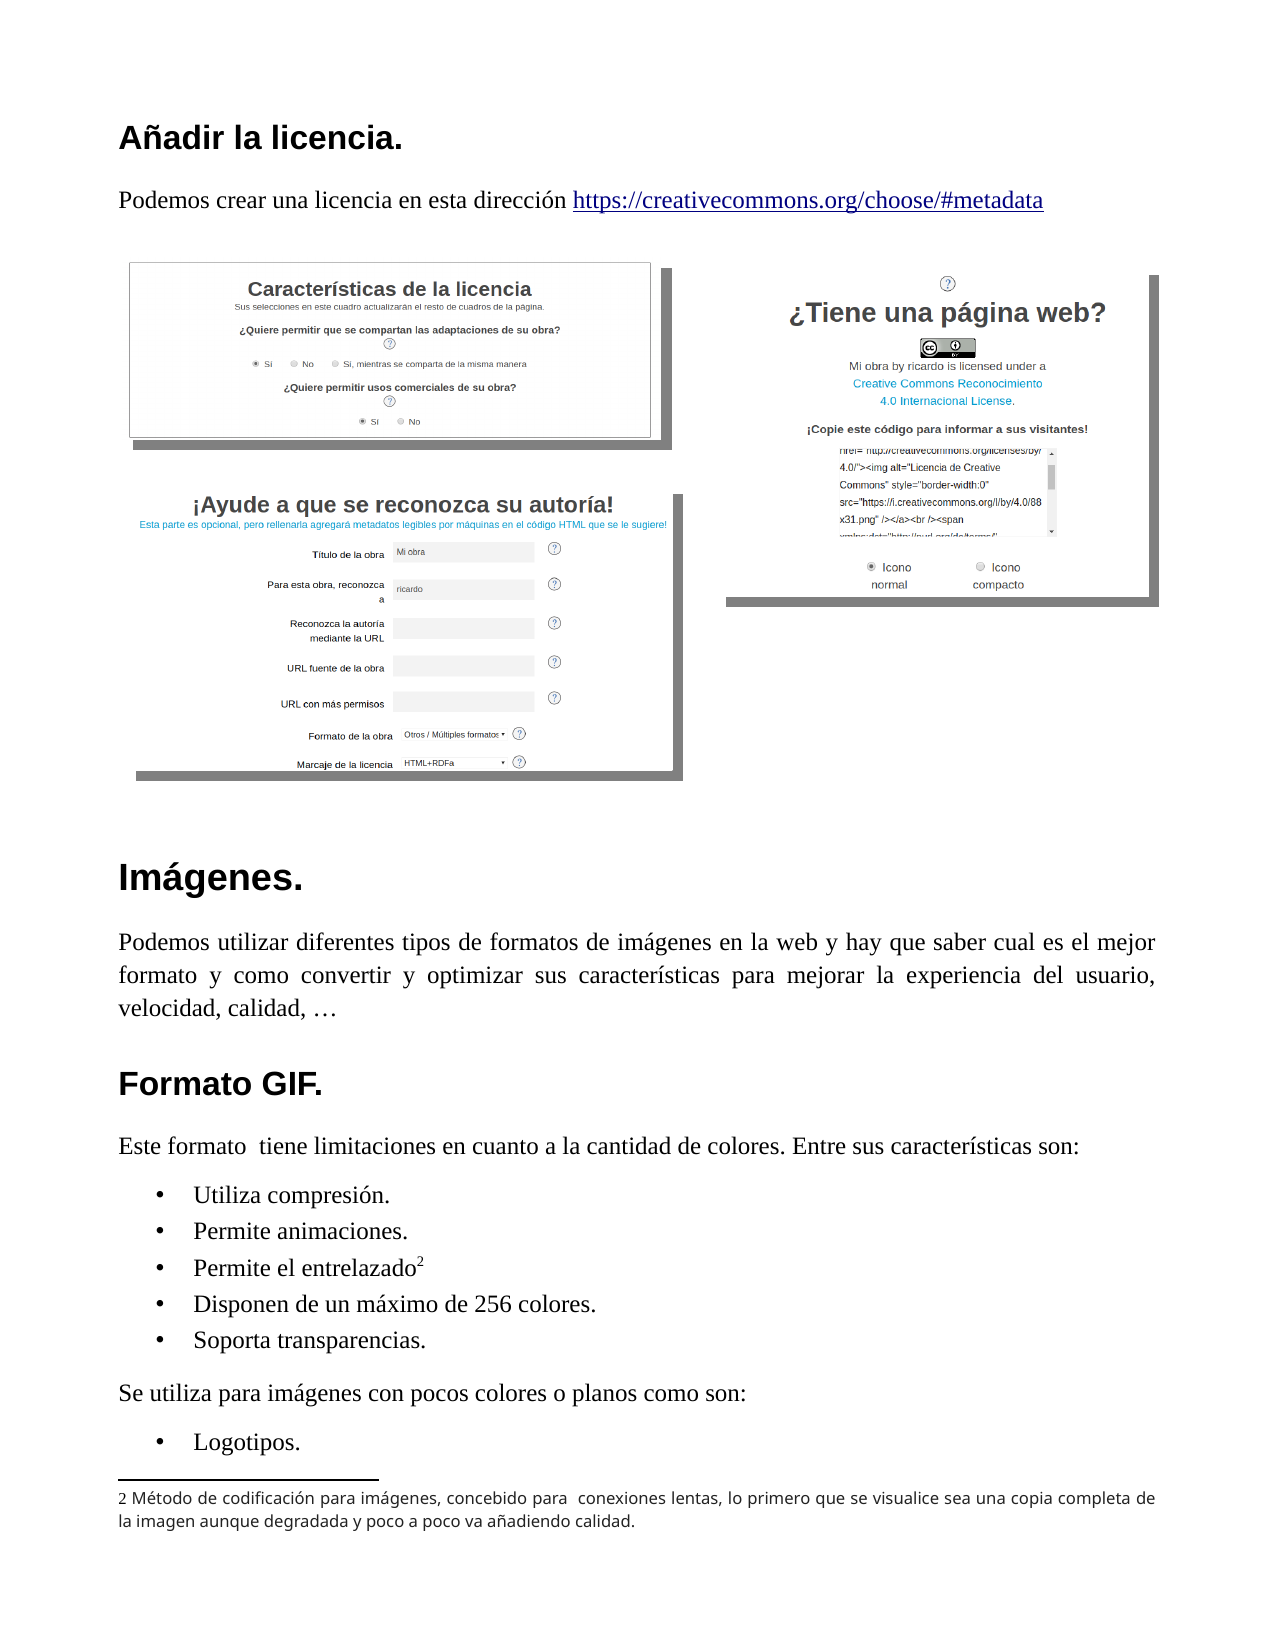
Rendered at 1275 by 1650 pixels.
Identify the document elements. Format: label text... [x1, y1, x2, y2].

list Logotipos. [156, 1427, 1157, 1456]
list Soporta transparencias. [156, 1325, 1157, 1354]
subtitle Imágenes. [118, 855, 1157, 899]
subtitle Añadir la licencia. [118, 118, 1157, 157]
text Podemos utilizar diferentes tipos de formatos de imágenes en la web y hay que saber cual es el mejor formato y como convertir y optimizar sus características para mejorar la experiencia del usuario, velocidad, calidad, … [118, 927, 1157, 1022]
subtitle Formato GIF. [118, 1063, 1157, 1102]
list Permite animaciones. [156, 1216, 1157, 1245]
list Utiliza compresión. [156, 1180, 1157, 1209]
picture [122, 257, 661, 440]
text Este formato tiene limitaciones en cuanto a la cantidad de colores. Entre sus características son: [118, 1131, 1157, 1160]
list Método de codificación para imágenes, concebido para conexiones lentas, lo primero que se visualice sea una copia completa de la imagen aunque degradada y poco a poco va añadiendo calidad. [118, 1486, 1157, 1532]
picture [126, 483, 673, 771]
picture [715, 264, 1149, 597]
list Permite el entrelazado [156, 1253, 1157, 1281]
list Disponen de un máximo de 256 colores. [156, 1289, 1157, 1318]
text Podemos crear una licencia en esta dirección https://creativecommons.org/choose/#metadata [118, 186, 1157, 214]
text Se utiliza para imágenes con pocos colores o planos como son: [118, 1378, 1157, 1406]
